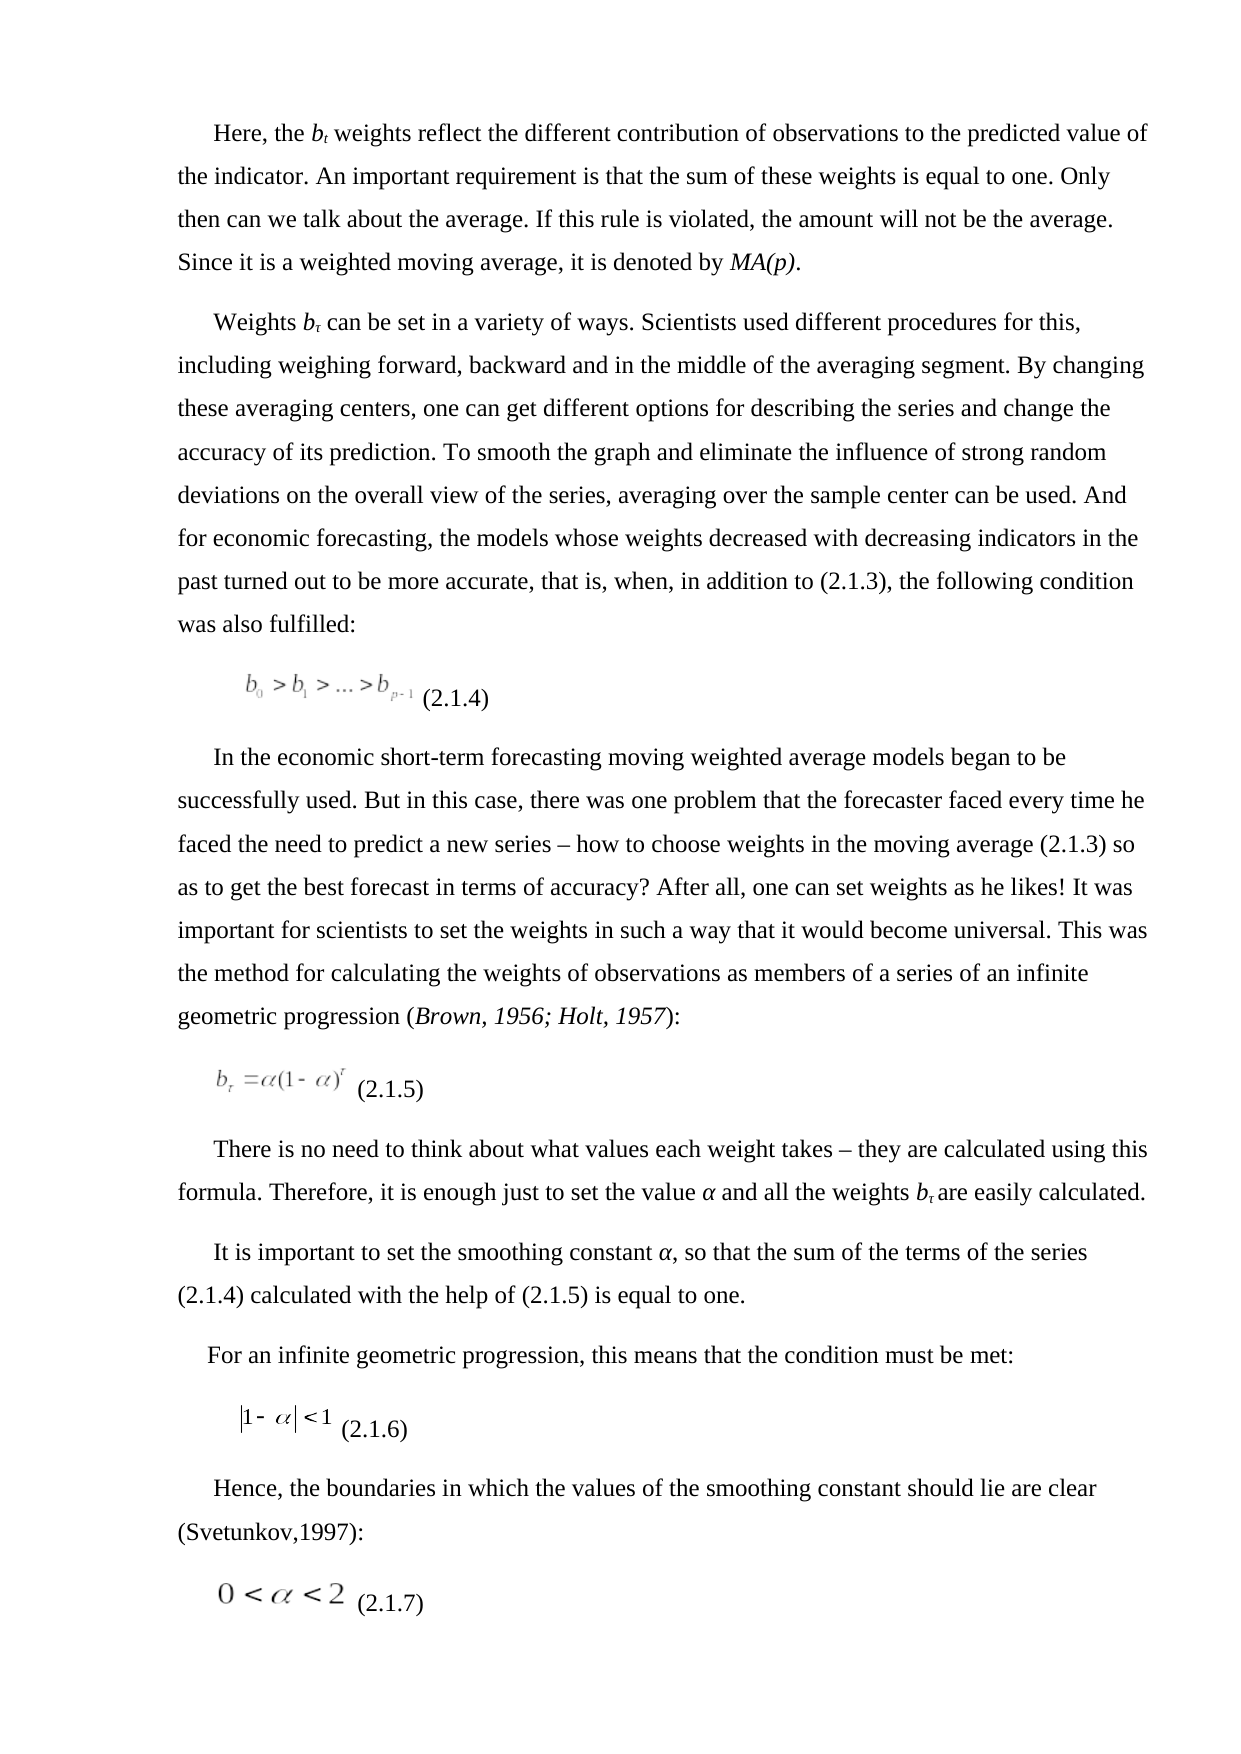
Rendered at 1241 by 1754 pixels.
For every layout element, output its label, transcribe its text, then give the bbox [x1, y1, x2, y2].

text It is important to set the smoothing constant α, so that the sum of the terms of the series (2.1.4) calculated with the help of (2.1.5) is equal to one. [177, 1237, 1152, 1309]
text Hence, the boundaries in which the values of the smoothing constant should lie are clear (Svetunkov,1997): [177, 1473, 1152, 1545]
text For an infinite geometric progression, this means that the condition must be met: [177, 1340, 1152, 1369]
text Here, the bt weights reflect the different contribution of observations to the predicted value of the indicator. An important requirement is that the sum of these weights is equal to one. Only then can we talk about the average. If this rule is violated, the amount will not be the average. Since it is a weighted moving average, it is denoted by MA(p). [177, 118, 1152, 276]
text In the economic short-term forecasting moving weighted average models began to be successfully used. But in this case, there was one problem that the forecaster faced every time he faced the need to predict a new series – how to choose weights in the moving average (2.1.3) so as to get the best forecast in terms of accuracy? After all, one can set weights as he likes! It was important for scientists to set the weights in such a way that it would become universal. This was the method for calculating the weights of observations as members of a series of an infinite geometric progression (Brown, 1956; Holt, 1957): [177, 742, 1152, 1030]
text (2.1.6) [177, 1400, 1152, 1442]
text (2.1.7) [177, 1576, 1152, 1616]
text (2.1.4) [177, 669, 1152, 711]
text Weights bτ can be set in a variety of ways. Scientists used different procedures for this, including weighing forward, backward and in the middle of the averaging segment. By changing these averaging centers, one can get different options for describing the series and change the accuracy of its prediction. To smooth the graph and eliminate the influence of strong random deviations on the overall view of the series, averaging over the sample center can be used. And for economic forecasting, the models whose weights decreased with decreasing indicators in the past turned out to be more accurate, that is, when, in addition to (2.1.3), the following condition was also fulfilled: [177, 307, 1152, 638]
text (2.1.5) [177, 1061, 1152, 1103]
text There is no need to think about what values each weight takes – they are calculated using this formula. Therefore, it is enough just to set the value α and all the weights bτ are easily calculated. [177, 1134, 1152, 1206]
